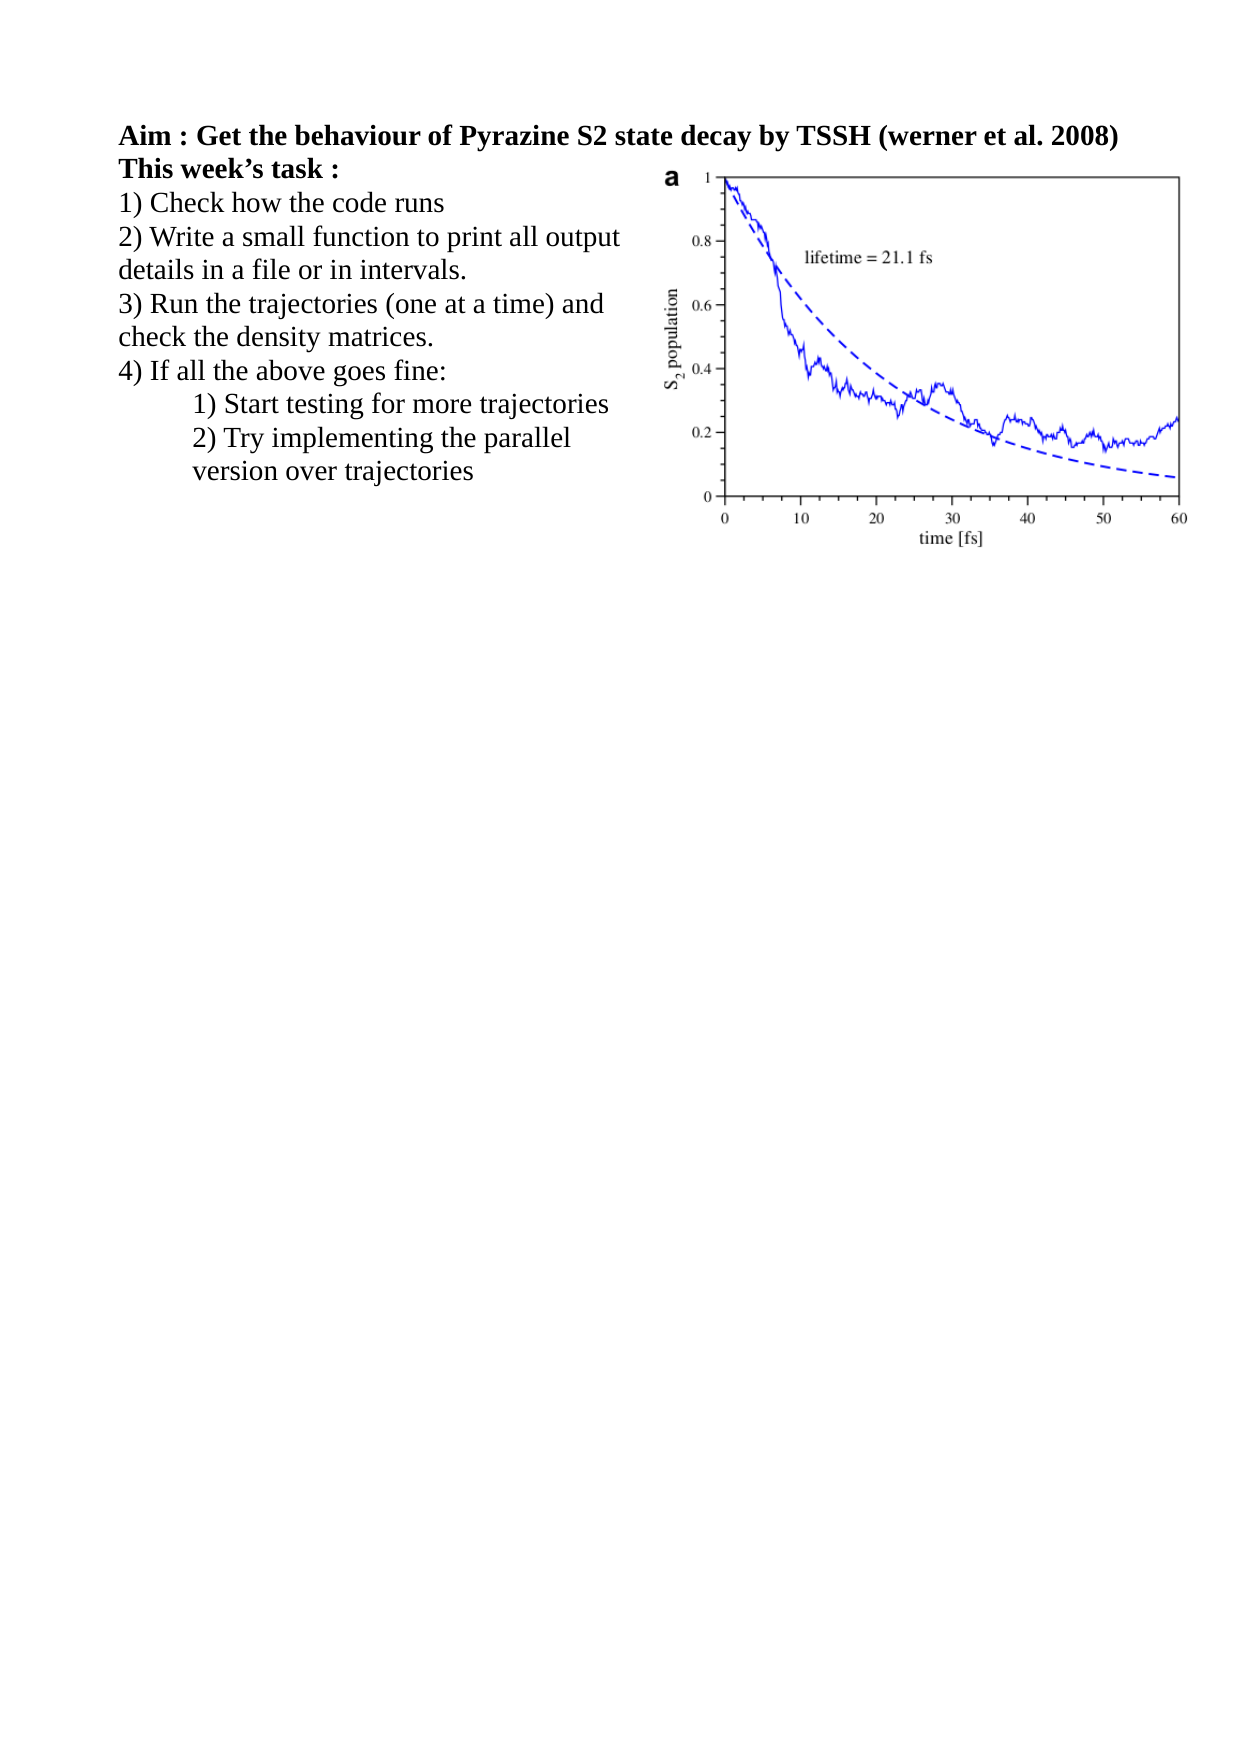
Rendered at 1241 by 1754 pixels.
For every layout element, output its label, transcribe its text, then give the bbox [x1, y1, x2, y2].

text 1) Start testing for more trajectories [118, 386, 661, 420]
picture [661, 158, 1201, 560]
text 3) Run the trajectories (one at a time) and check the density matrices. [118, 286, 661, 353]
text 2) Try implementing the parallel version over trajectories [118, 420, 661, 487]
text 2) Write a small function to print all output details in a file or in intervals. [118, 219, 661, 286]
text This week’s task : [118, 152, 1122, 185]
text Aim : Get the behaviour of Pyrazine S2 state decay by TSSH (werner et al. 2008) [118, 118, 1122, 152]
text 4) If all the above goes fine: [118, 353, 661, 386]
text 1) Check how the code runs [118, 185, 661, 219]
